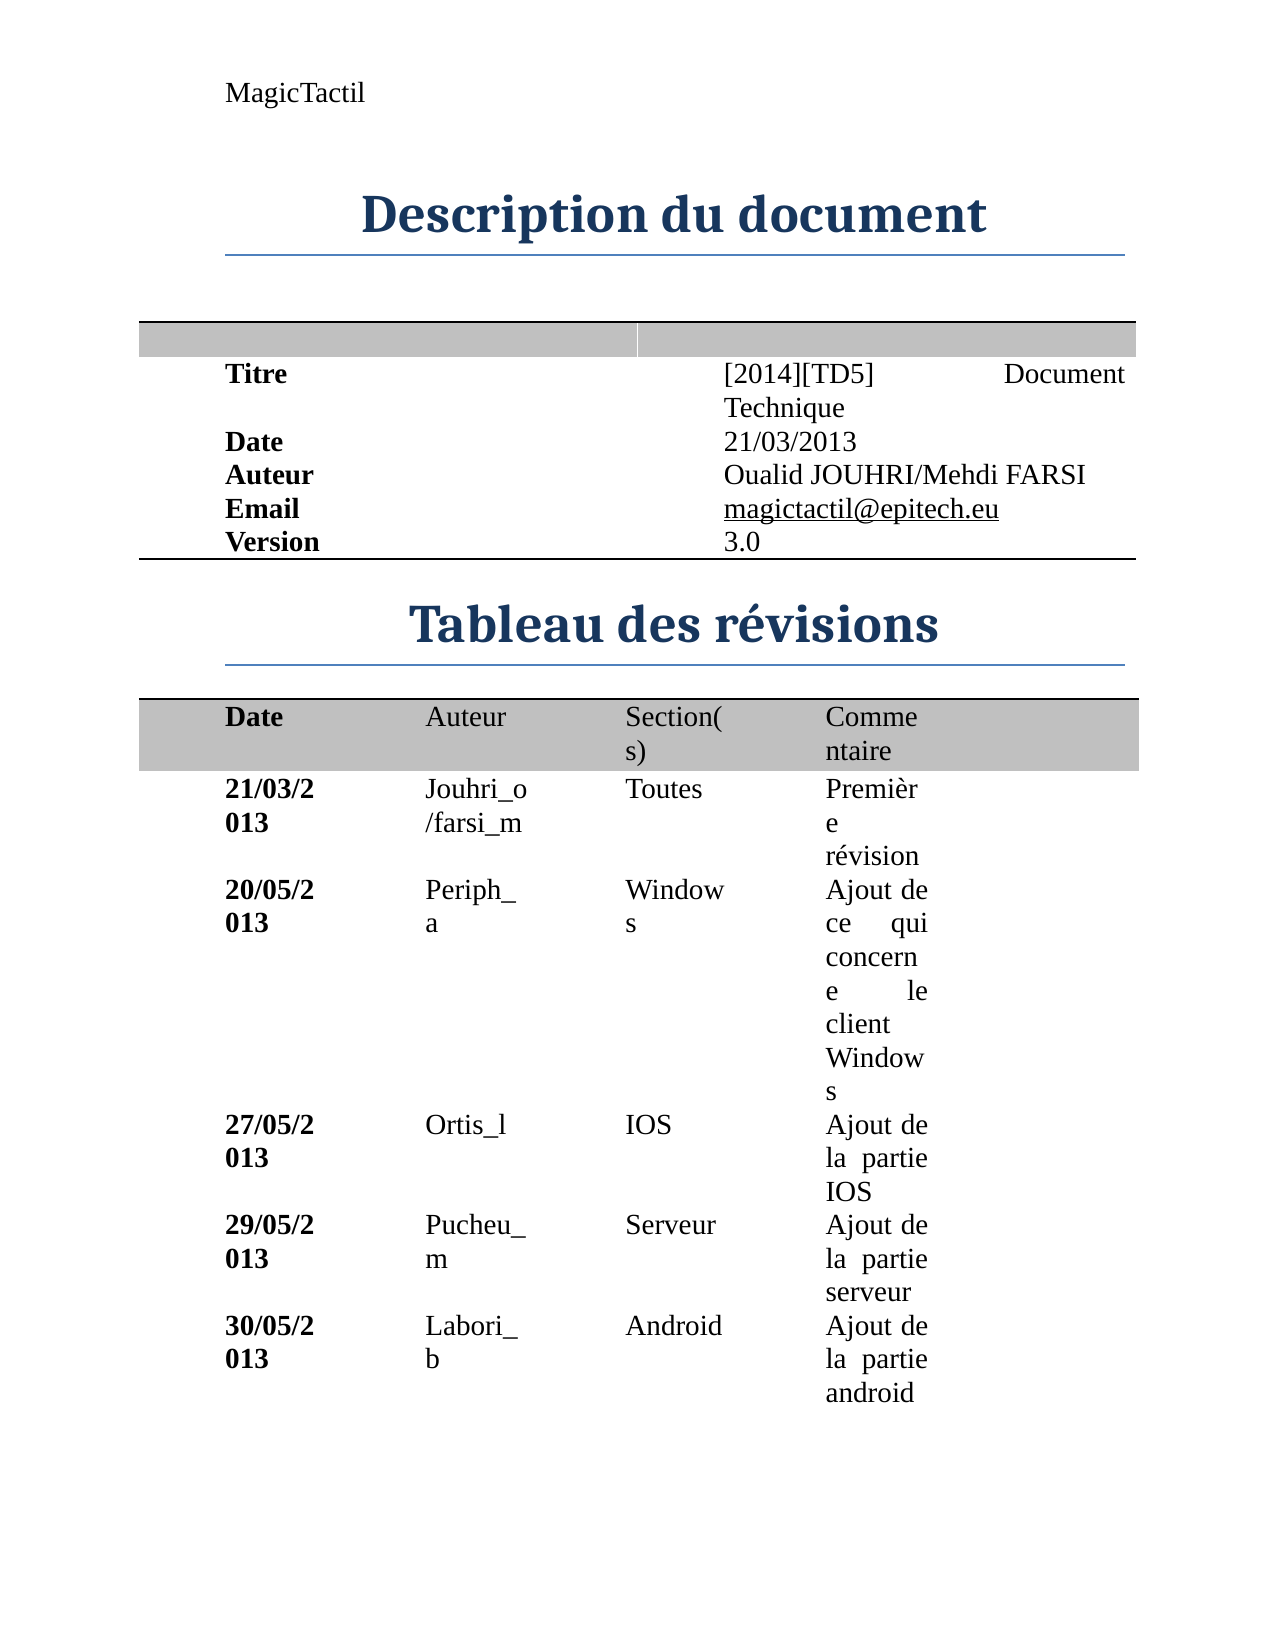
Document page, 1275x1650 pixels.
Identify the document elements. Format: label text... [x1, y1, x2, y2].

table_cell [939, 1208, 1139, 1308]
table_header [939, 700, 1139, 771]
title Tableau des révisions [225, 593, 1125, 664]
table_cell Auteur [139, 457, 637, 491]
table_cell Ajout de la partie serveur [739, 1208, 939, 1308]
table_cell 30/05/2013 [139, 1308, 339, 1442]
table_cell [2014][TD5] Document Technique [638, 357, 1136, 424]
table_cell 29/05/2013 [139, 1208, 339, 1308]
table_cell Windows [539, 872, 739, 1107]
table_cell Ortis_l [339, 1107, 539, 1207]
table_cell Date [139, 424, 637, 457]
table_cell Oualid JOUHRI/Mehdi FARSI [638, 457, 1136, 491]
table_cell 21/03/2013 [638, 424, 1136, 457]
table_cell 27/05/2013 [139, 1107, 339, 1207]
table_cell 3.0 [638, 524, 1136, 558]
table_cell 20/05/2013 [139, 872, 339, 1107]
table_cell [939, 1308, 1139, 1442]
table_cell [939, 1107, 1139, 1207]
table_cell Serveur [539, 1208, 739, 1308]
table_cell Toutes [539, 771, 739, 872]
table_cell Titre [139, 357, 637, 424]
table_cell [939, 872, 1139, 1107]
table_cell Version [139, 524, 637, 558]
table_cell Labori_b [339, 1308, 539, 1442]
table_cell Email [139, 491, 637, 524]
table_cell IOS [539, 1107, 739, 1207]
table_cell Ajout de ce qui concerne le client Windows [739, 872, 939, 1107]
table_cell Periph_a [339, 872, 539, 1107]
table_cell Première révision [739, 771, 939, 872]
table_cell Pucheu_m [339, 1208, 539, 1308]
title Description du document [225, 183, 1125, 254]
table_cell Ajout de la partie IOS [739, 1107, 939, 1207]
table_header Auteur [339, 700, 539, 771]
table_cell [939, 771, 1139, 872]
table_header Date [139, 700, 339, 771]
table_cell 21/03/2013 [139, 771, 339, 872]
table_cell Ajout de la partie android [739, 1308, 939, 1442]
table_header Commentaire [739, 700, 939, 771]
table_header [638, 323, 1136, 357]
table_cell magictactil@epitech.eu [638, 491, 1136, 524]
table_cell Android [539, 1308, 739, 1442]
table_header [139, 323, 637, 357]
table_header Section(s) [539, 700, 739, 771]
table_cell Jouhri_o/farsi_m [339, 771, 539, 872]
